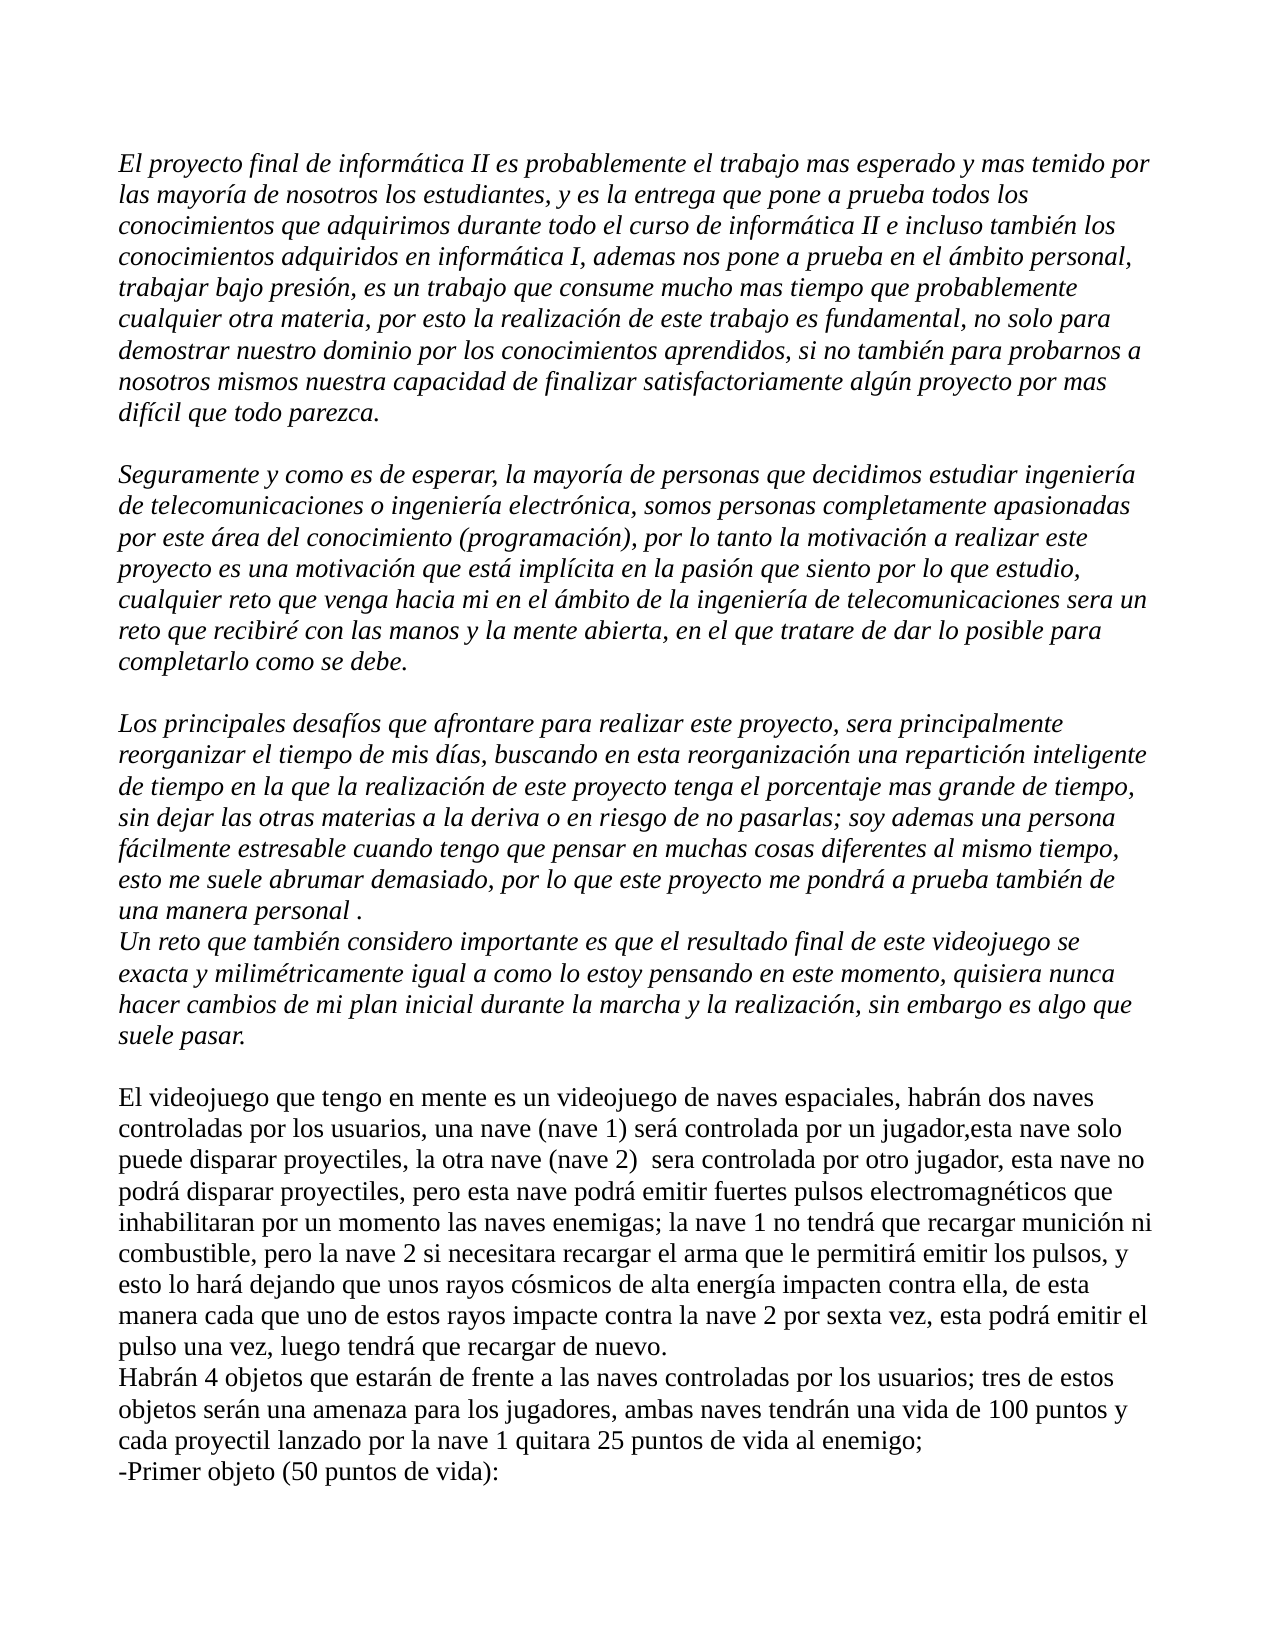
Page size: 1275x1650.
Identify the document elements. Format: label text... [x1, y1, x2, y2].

text -Primer objeto (50 puntos de vida): [118, 1455, 1157, 1486]
text Habrán 4 objetos que estarán de frente a las naves controladas por los usuarios; tres de estos objetos serán una amenaza para los jugadores, ambas naves tendrán una vida de 100 puntos y cada proyectil lanzado por la nave 1 quitara 25 puntos de vida al enemigo; [118, 1362, 1157, 1455]
text El videojuego que tengo en mente es un videojuego de naves espaciales, habrán dos naves controladas por los usuarios, una nave (nave 1) será controlada por un jugador,esta nave solo puede disparar proyectiles, la otra nave (nave 2) sera controlada por otro jugador, esta nave no podrá disparar proyectiles, pero esta nave podrá emitir fuertes pulsos electromagnéticos que inhabilitaran por un momento las naves enemigas; la nave 1 no tendrá que recargar munición ni combustible, pero la nave 2 si necesitara recargar el arma que le permitirá emitir los pulsos, y esto lo hará dejando que unos rayos cósmicos de alta energía impacten contra ella, de esta manera cada que uno de estos rayos impacte contra la nave 2 por sexta vez, esta podrá emitir el pulso una vez, luego tendrá que recargar de nuevo. [118, 1081, 1157, 1362]
text El proyecto final de informática II es probablemente el trabajo mas esperado y mas temido por las mayoría de nosotros los estudiantes, y es la entrega que pone a prueba todos los conocimientos que adquirimos durante todo el curso de informática II e incluso también los conocimientos adquiridos en informática I, ademas nos pone a prueba en el ámbito personal, trabajar bajo presión, es un trabajo que consume mucho mas tiempo que probablemente cualquier otra materia, por esto la realización de este trabajo es fundamental, no solo para demostrar nuestro dominio por los conocimientos aprendidos, si no también para probarnos a nosotros mismos nuestra capacidad de finalizar satisfactoriamente algún proyecto por mas difícil que todo parezca. [118, 147, 1157, 427]
text Los principales desafíos que afrontare para realizar este proyecto, sera principalmente reorganizar el tiempo de mis días, buscando en esta reorganización una repartición inteligente de tiempo en la que la realización de este proyecto tenga el porcentaje mas grande de tiempo, sin dejar las otras materias a la deriva o en riesgo de no pasarlas; soy ademas una persona fácilmente estresable cuando tengo que pensar en muchas cosas diferentes al mismo tiempo, esto me suele abrumar demasiado, por lo que este proyecto me pondrá a prueba también de una manera personal . [118, 707, 1157, 926]
text Seguramente y como es de esperar, la mayoría de personas que decidimos estudiar ingeniería de telecomunicaciones o ingeniería electrónica, somos personas completamente apasionadas por este área del conocimiento (programación), por lo tanto la motivación a realizar este proyecto es una motivación que está implícita en la pasión que siento por lo que estudio, cualquier reto que venga hacia mi en el ámbito de la ingeniería de telecomunicaciones sera un reto que recibiré con las manos y la mente abierta, en el que tratare de dar lo posible para completarlo como se debe. [118, 458, 1157, 676]
text Un reto que también considero importante es que el resultado final de este videojuego se exacta y milimétricamente igual a como lo estoy pensando en este momento, quisiera nunca hacer cambios de mi plan inicial durante la marcha y la realización, sin embargo es algo que suele pasar. [118, 926, 1157, 1050]
